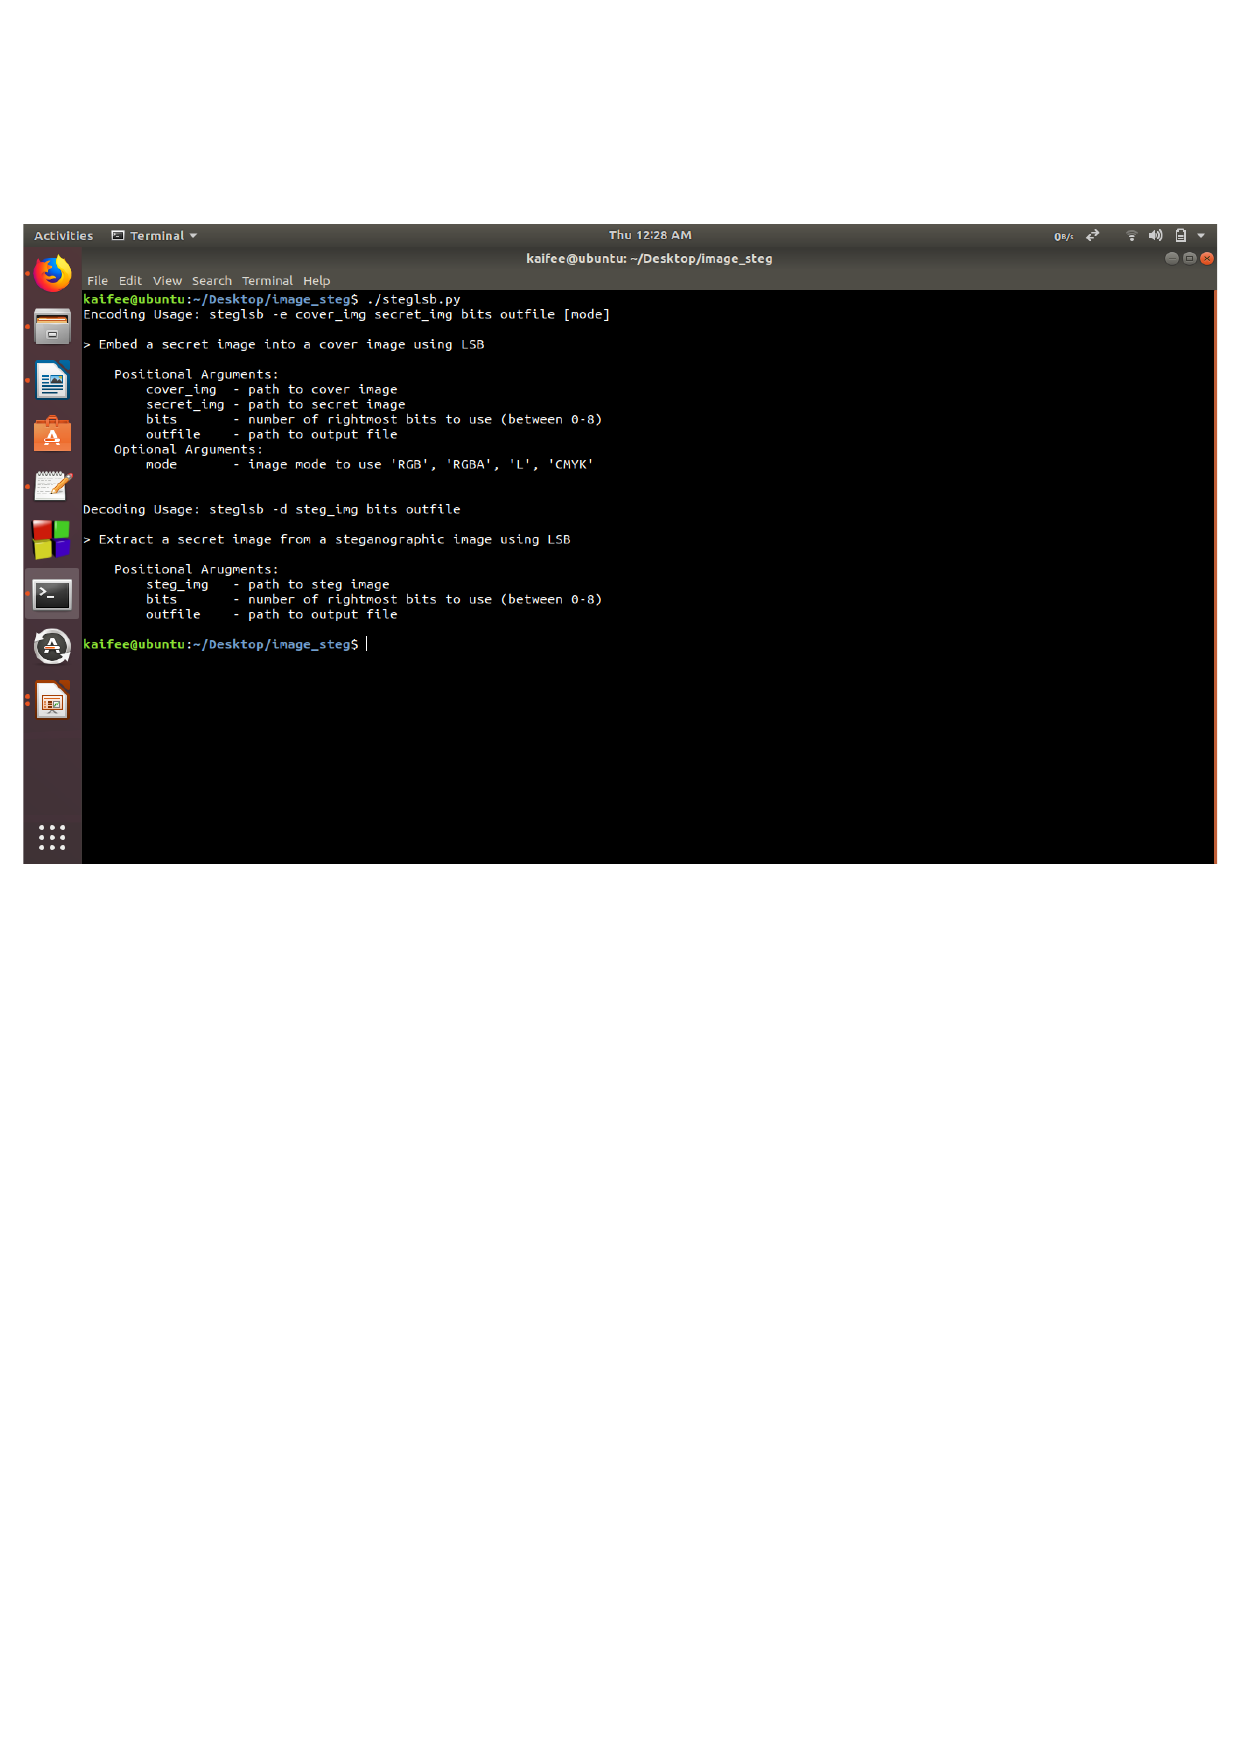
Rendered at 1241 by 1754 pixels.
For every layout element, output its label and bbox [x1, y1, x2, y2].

picture [23, 224, 1218, 864]
